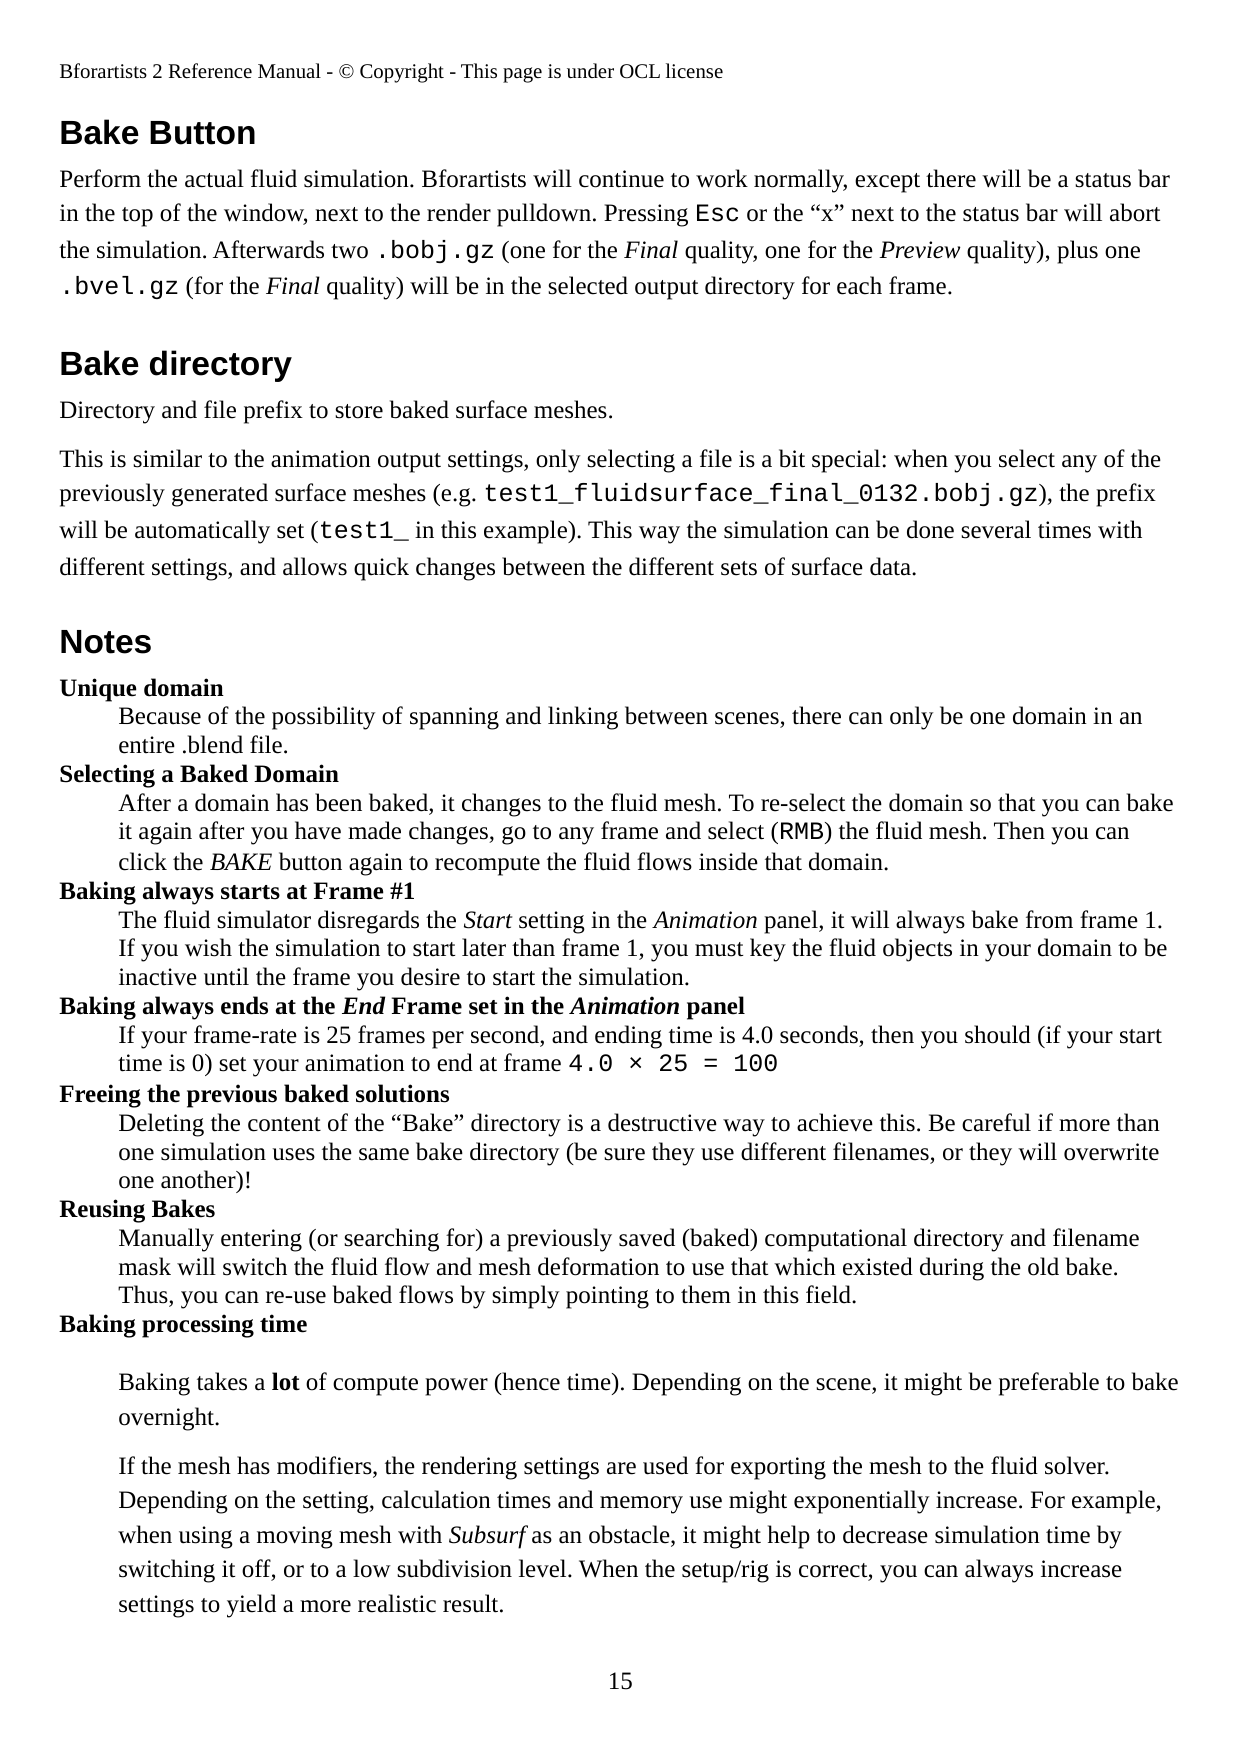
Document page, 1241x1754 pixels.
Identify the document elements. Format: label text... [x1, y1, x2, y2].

subtitle Notes [59, 621, 1181, 660]
list If your frame-rate is 25 frames per second, and ending time is 4.0 seconds, then you should (if your start time is 0) set your animation to end at frame 4.0 × 25 = 100 [118, 1020, 1181, 1079]
subtitle Bake directory [59, 344, 1181, 382]
text Directory and file prefix to store baked surface meshes. [59, 395, 1181, 424]
list Because of the possibility of spanning and linking between scenes, there can only be one domain in an entire .blend file. [118, 701, 1181, 759]
subtitle Baking always starts at Frame #1 [59, 876, 1181, 905]
subtitle Unique domain [59, 673, 1181, 701]
subtitle Reusing Bakes [59, 1194, 1181, 1223]
text Baking takes a lot of compute power (hence time). Depending on the scene, it might be preferable to bake overnight. [118, 1367, 1181, 1431]
subtitle Baking processing time [59, 1309, 1181, 1338]
list Manually entering (or searching for) a previously saved (baked) computational directory and filename mask will switch the fluid flow and mesh deformation to use that which existed during the old bake. Thus, you can re-use baked flows by simply pointing to them in this field. [118, 1223, 1181, 1309]
list Deleting the content of the “Bake” directory is a destructive way to achieve this. Be careful if more than one simulation uses the same bake directory (be sure they use different filenames, or they will overwrite one another)! [118, 1108, 1181, 1194]
text This is similar to the animation output settings, only selecting a file is a bit special: when you select any of the previously generated surface meshes (e.g. test1_fluidsurface_final_0132.bobj.gz), the prefix will be automatically set (test1_ in this example). This way the simulation can be done several times with different settings, and allows quick changes between the different sets of surface data. [59, 444, 1181, 580]
text Perform the actual fluid simulation. Bforartists will continue to work normally, except there will be a status bar in the top of the window, next to the render pulldown. Pressing Esc or the “x” next to the status bar will abort the simulation. Afterwards two .bobj.gz (one for the Final quality, one for the Preview quality), plus one .bvel.gz (for the Final quality) will be in the selected output directory for each frame. [59, 164, 1181, 302]
subtitle Selecting a Baked Domain [59, 759, 1181, 788]
list The fluid simulator disregards the Start setting in the Animation panel, it will always bake from frame 1. If you wish the simulation to start later than frame 1, you must key the fluid objects in your domain to be inactive until the frame you desire to start the simulation. [118, 905, 1181, 991]
text If the mesh has modifiers, the rendering settings are used for exporting the mesh to the fluid solver. Depending on the setting, calculation times and memory use might exponentially increase. For example, when using a moving mesh with Subsurf as an obstacle, it might help to decrease simulation time by switching it off, or to a low subdivision level. When the setup/rig is correct, you can always increase settings to yield a more realistic result. [118, 1451, 1181, 1618]
subtitle Baking always ends at the End Frame set in the Animation panel [59, 991, 1181, 1020]
subtitle Freeing the previous baked solutions [59, 1079, 1181, 1108]
subtitle Bake Button [59, 113, 1181, 151]
list After a domain has been baked, it changes to the fluid mesh. To re-select the domain so that you can bake it again after you have made changes, go to any frame and select (RMB) the fluid mesh. Then you can click the BAKE button again to recompute the fluid flows inside that domain. [118, 788, 1181, 876]
